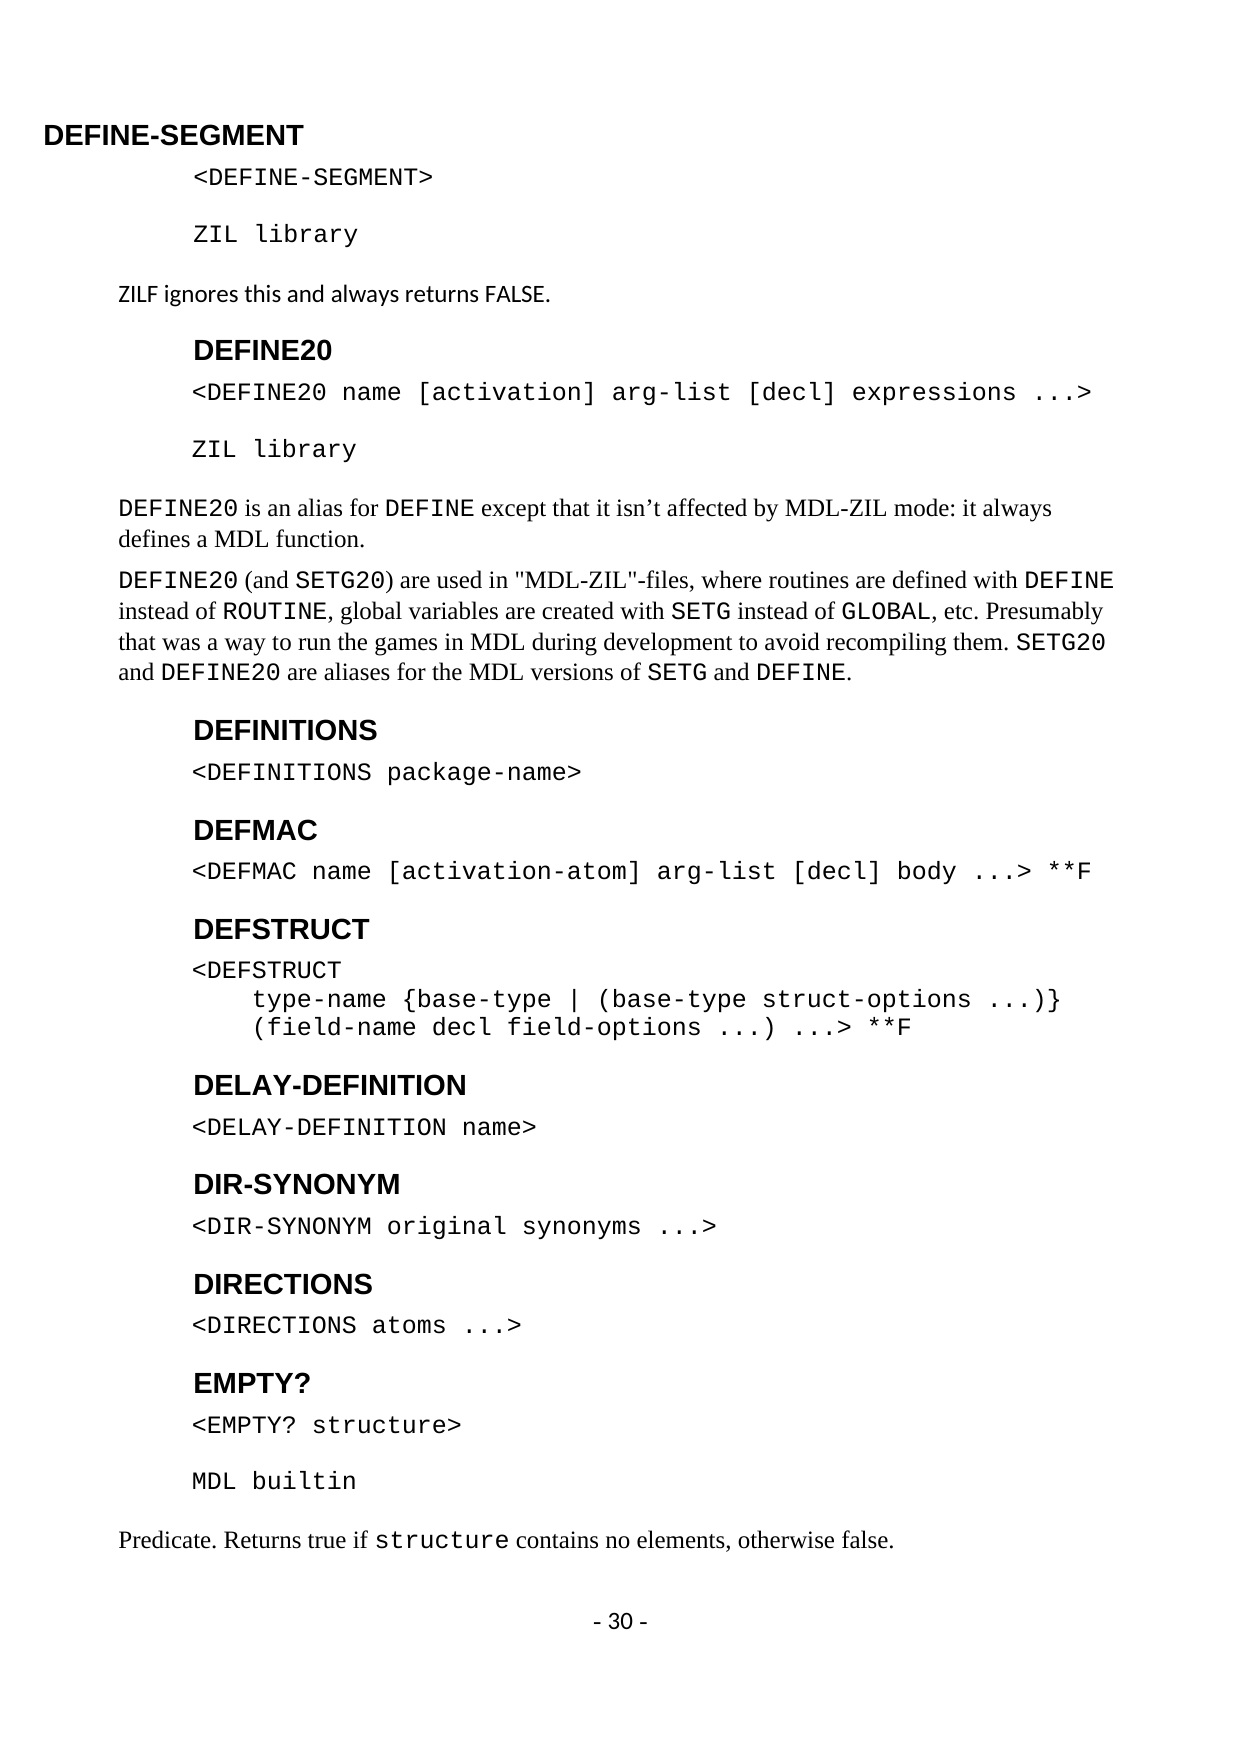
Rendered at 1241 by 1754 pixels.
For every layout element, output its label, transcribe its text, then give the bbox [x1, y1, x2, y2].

subtitle DIRECTIONS [118, 1267, 1122, 1300]
text type-name {base-type | (base-type struct-options ...)} [192, 986, 1122, 1015]
text <EMPTY? structure> [192, 1412, 1122, 1441]
subtitle EMPTY? [118, 1366, 1122, 1400]
subtitle DELAY-DEFINITION [118, 1068, 1122, 1102]
text <DEFSTRUCT [192, 958, 1122, 986]
text <DIRECTIONS atoms ...> [192, 1313, 1122, 1341]
text <DEFMAC name [activation-atom] arg-list [decl] body ...> **F [192, 859, 1122, 887]
text <DEFINE20 name [activation] arg-list [decl] expressions ...> [192, 379, 1122, 408]
subtitle DEFINE-SEGMENT [43, 118, 1122, 152]
text ZILF ignores this and always returns FALSE. [118, 278, 1122, 308]
subtitle DIR-SYNONYM [118, 1167, 1122, 1201]
text Predicate. Returns true if structure contains no elements, otherwise false. [118, 1526, 1122, 1556]
text <DIR-SYNONYM original synonyms ...> [192, 1213, 1122, 1242]
subtitle DEFSTRUCT [118, 912, 1122, 946]
subtitle DEFMAC [118, 813, 1122, 846]
text (field-name decl field-options ...) ...> **F [192, 1015, 1122, 1043]
text <DEFINITIONS package-name> [192, 759, 1122, 788]
text MDL builtin [192, 1469, 1122, 1497]
subtitle DEFINITIONS [118, 713, 1122, 747]
text DEFINE20 is an alias for DEFINE except that it isn’t affected by MDL-ZIL mode: it always defines a MDL function. [118, 493, 1122, 552]
list ZIL library [118, 221, 1122, 249]
text ZIL library [192, 436, 1122, 464]
subtitle DEFINE20 [118, 333, 1122, 367]
list <DEFINE-SEGMENT> [118, 164, 1122, 192]
text <DELAY-DEFINITION name> [192, 1114, 1122, 1142]
text DEFINE20 (and SETG20) are used in "MDL-ZIL"-files, where routines are defined with DEFINE instead of ROUTINE, global variables are created with SETG instead of GLOBAL, etc. Presumably that was a way to run the games in MDL during development to avoid recompiling them. SETG20 and DEFINE20 are aliases for the MDL versions of SETG and DEFINE. [118, 565, 1122, 688]
